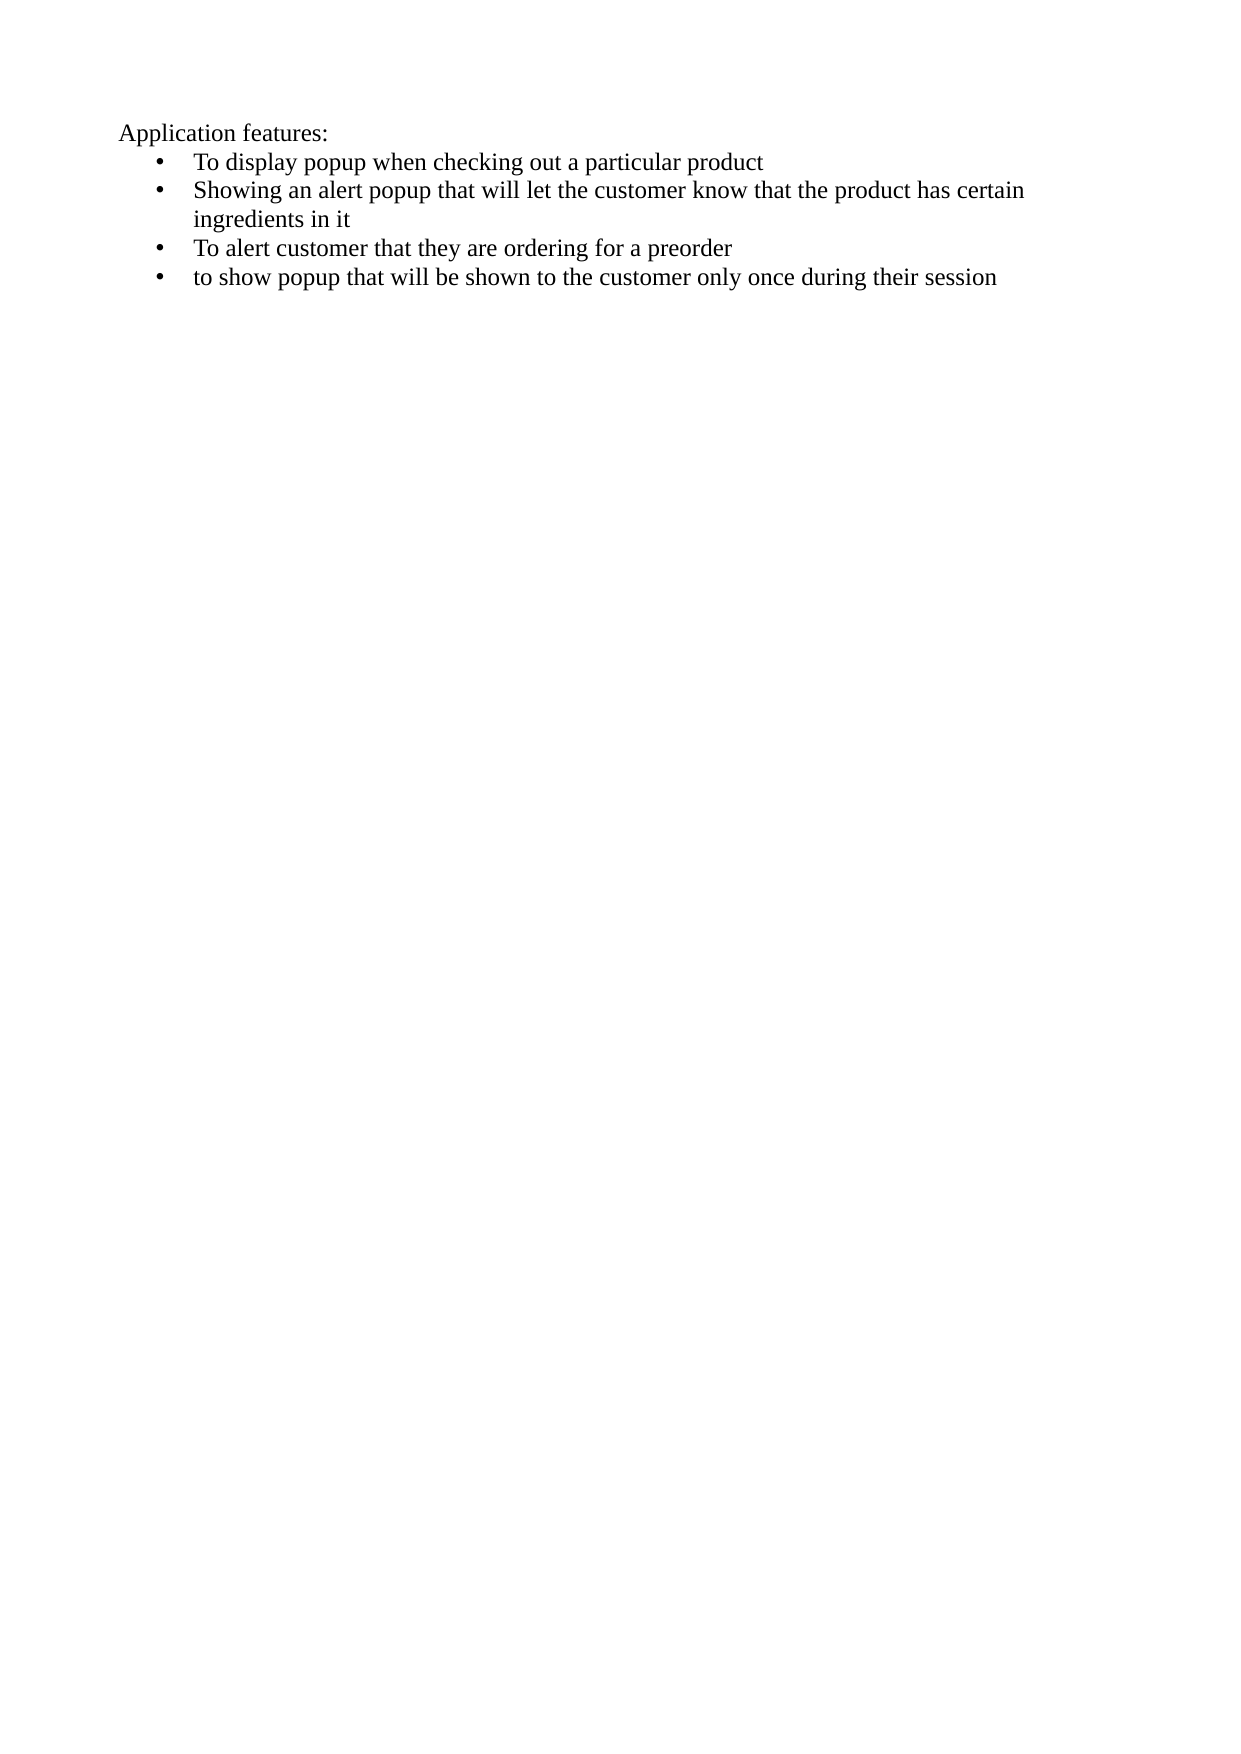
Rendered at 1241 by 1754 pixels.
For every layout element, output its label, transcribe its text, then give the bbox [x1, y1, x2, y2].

list To display popup when checking out a particular product [156, 147, 1122, 176]
list Showing an alert popup that will let the customer know that the product has certain ingredients in it [156, 176, 1122, 233]
list to show popup that will be shown to the customer only once during their session [156, 262, 1122, 291]
text Application features: [118, 118, 1122, 147]
list To alert customer that they are ordering for a preorder [156, 233, 1122, 262]
